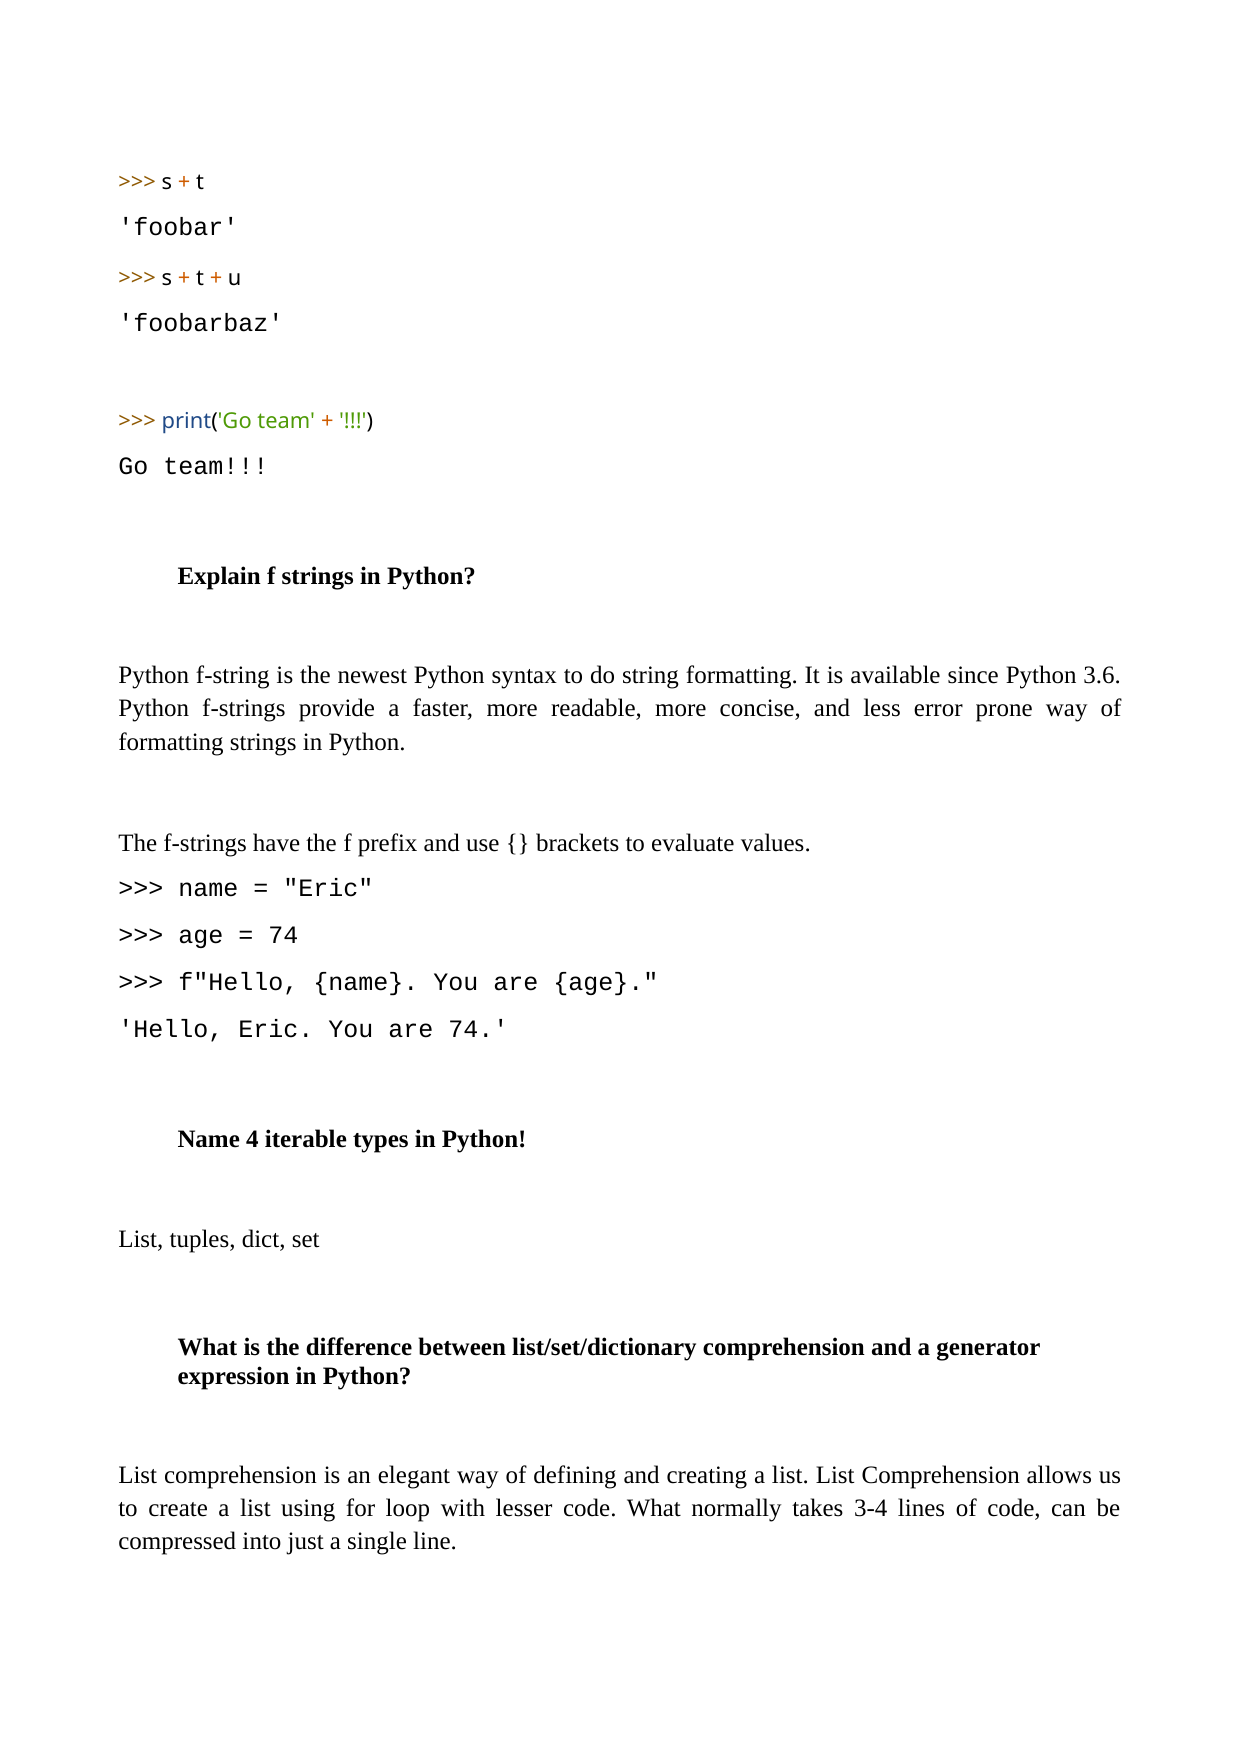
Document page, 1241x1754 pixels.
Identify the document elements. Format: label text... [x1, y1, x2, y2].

text 'foobar' [118, 214, 1122, 243]
text >>> s + t + u [118, 262, 1122, 291]
text >>> f"Hello, {name}. You are {age}." [118, 970, 1122, 998]
text Python f-string is the newest Python syntax to do string formatting. It is available since Python 3.6. Python f-strings provide a faster, more readable, more concise, and less error prone way of formatting strings in Python. [118, 661, 1122, 755]
text List, tuples, dict, set [118, 1224, 1122, 1253]
text Name 4 iterable types in Python! [177, 1124, 1063, 1153]
text List comprehension is an elegant way of defining and creating a list. List Comprehension allows us to create a list using for loop with lesser code. What normally takes 3-4 lines of code, can be compressed into just a single line. [118, 1460, 1122, 1555]
text The f-strings have the f prefix and use {} brackets to evaluate values. [118, 828, 1122, 857]
text 'foobarbaz' [118, 310, 1122, 339]
text Explain f strings in Python? [177, 561, 1063, 590]
text >>> age = 74 [118, 923, 1122, 951]
text What is the difference between list/set/dictionary comprehension and a generator expression in Python? [177, 1332, 1063, 1389]
text >>> name = "Eric" [118, 876, 1122, 904]
text >>> print('Go team' + '!!!') [118, 405, 1122, 435]
text Go team!!! [118, 454, 1122, 482]
text >>> s + t [118, 166, 1122, 196]
text 'Hello, Eric. You are 74.' [118, 1017, 1122, 1045]
